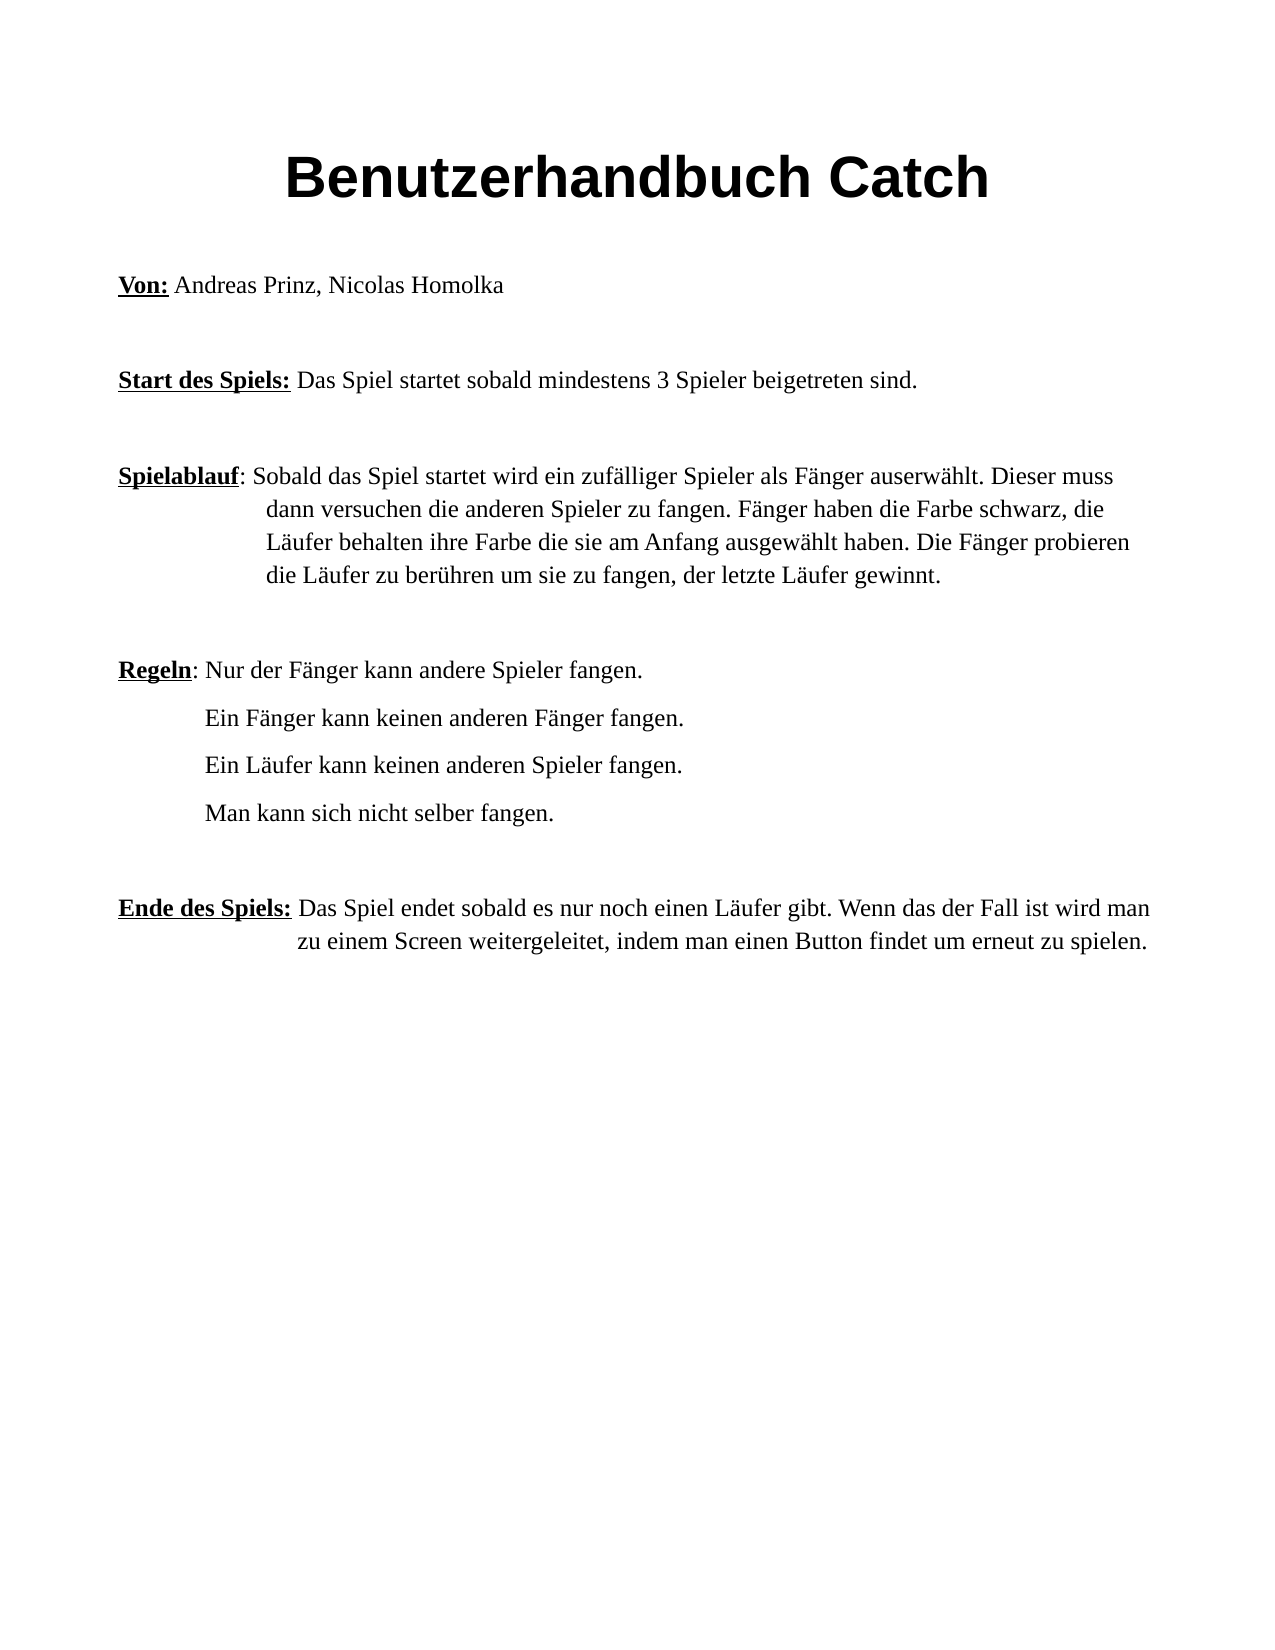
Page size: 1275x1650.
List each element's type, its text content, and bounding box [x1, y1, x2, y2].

text Ende des Spiels: Das Spiel endet sobald es nur noch einen Läufer gibt. Wenn das der Fall ist wird man zu einem Screen weitergeleitet, indem man einen Button findet um erneut zu spielen. [118, 893, 1157, 955]
text Start des Spiels: Das Spiel startet sobald mindestens 3 Spieler beigetreten sind. [118, 366, 1157, 394]
text Von: Andreas Prinz, Nicolas Homolka [118, 270, 1157, 299]
text Regeln: Nur der Fänger kann andere Spieler fangen. [118, 655, 1157, 684]
text Man kann sich nicht selber fangen. [118, 798, 1157, 827]
text Spielablauf: Sobald das Spiel startet wird ein zufälliger Spieler als Fänger auserwählt. Dieser muss dann versuchen die anderen Spieler zu fangen. Fänger haben die Farbe schwarz, die Läufer behalten ihre Farbe die sie am Anfang ausgewählt haben. Die Fänger probieren die Läufer zu berühren um sie zu fangen, der letzte Läufer gewinnt. [118, 461, 1157, 588]
title Benutzerhandbuch Catch [118, 143, 1157, 210]
text Ein Läufer kann keinen anderen Spieler fangen. [118, 750, 1157, 779]
text Ein Fänger kann keinen anderen Fänger fangen. [118, 703, 1157, 731]
